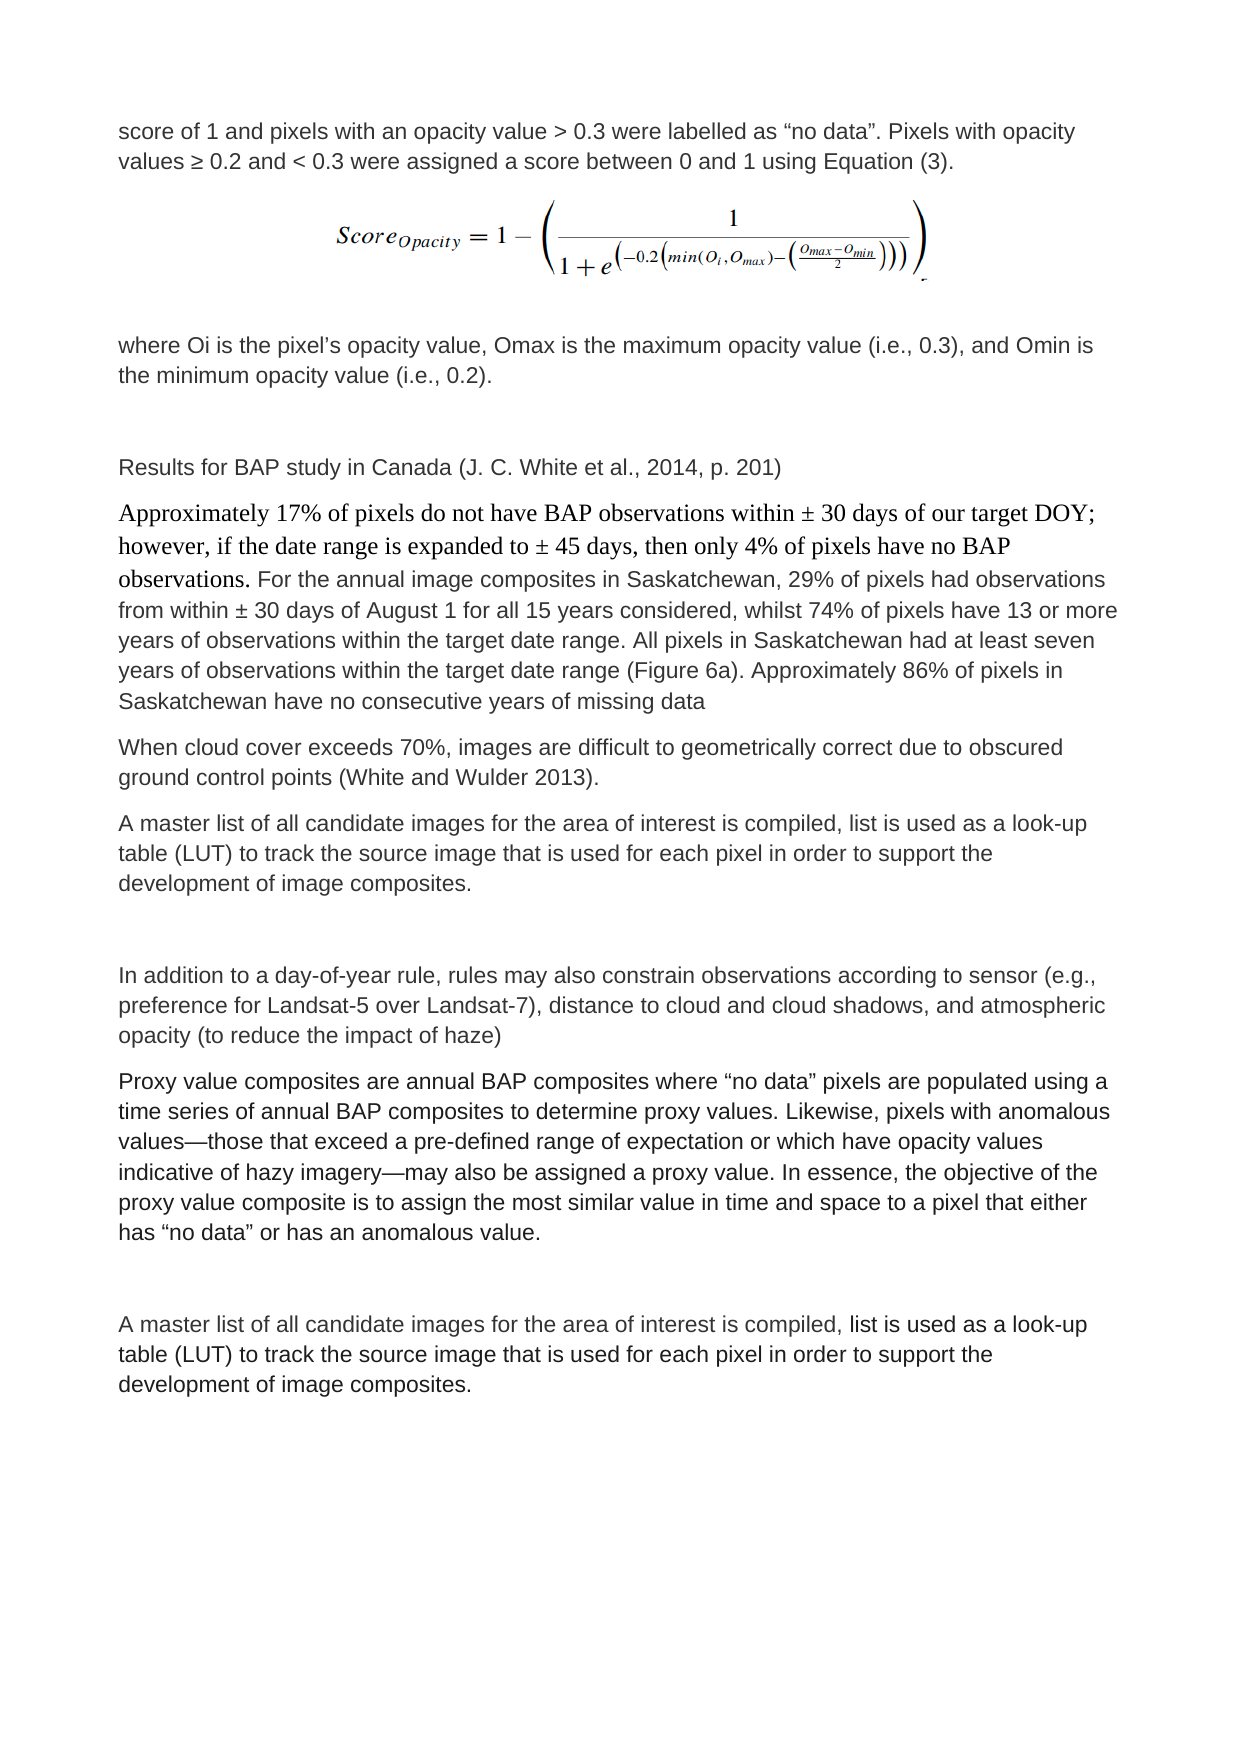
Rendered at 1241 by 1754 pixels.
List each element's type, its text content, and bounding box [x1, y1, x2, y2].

text When cloud cover exceeds 70%, images are difficult to geometrically correct due to obscured ground control points (White and Wulder 2013). [118, 733, 1122, 790]
text A master list of all candidate images for the area of interest is compiled, list is used as a look-up table (LUT) to track the source image that is used for each pixel in order to support the development of image composites. [118, 1311, 1122, 1397]
text A master list of all candidate images for the area of interest is compiled, list is used as a look-up table (LUT) to track the source image that is used for each pixel in order to support the development of image composites. [118, 809, 1122, 896]
text Proxy value composites are annual BAP composites where “no data” pixels are populated using a time series of annual BAP composites to determine proxy values. Likewise, pixels with anomalous values—those that exceed a pre-defined range of expectation or which have opacity values indicative of hazy imagery—may also be assigned a proxy value. In essence, the objective of the proxy value composite is to assign the most similar value in time and space to a pixel that either has “no data” or has an anomalous value. [118, 1068, 1122, 1245]
picture [312, 194, 929, 281]
text Approximately 17% of pixels do not have BAP observations within ± 30 days of our target DOY; however, if the date range is expanded to ± 45 days, then only 4% of pixels have no BAP observations. For the annual image composites in Saskatchewan, 29% of pixels had observations from within ± 30 days of August 1 for all 15 years considered, whilst 74% of pixels have 13 or more years of observations within the target date range. All pixels in Saskatchewan had at least seven years of observations within the target date range (Figure 6a). Approximately 86% of pixels in Saskatchewan have no consecutive years of missing data [118, 498, 1122, 714]
text In addition to a day-of-year rule, rules may also constrain observations according to sensor (e.g., preference for Landsat-5 over Landsat-7), distance to cloud and cloud shadows, and atmospheric opacity (to reduce the impact of haze) [118, 962, 1122, 1048]
text where Oi is the pixel’s opacity value, Omax is the maximum opacity value (i.e., 0.3), and Omin is the minimum opacity value (i.e., 0.2). [118, 332, 1122, 388]
text Results for BAP study in Canada (J. C. White et al., 2014, p. 201) [118, 453, 1122, 480]
text score of 1 and pixels with an opacity value > 0.3 were labelled as “no data”. Pixels with opacity values ≥ 0.2 and < 0.3 were assigned a score between 0 and 1 using Equation (3). [118, 118, 1122, 175]
